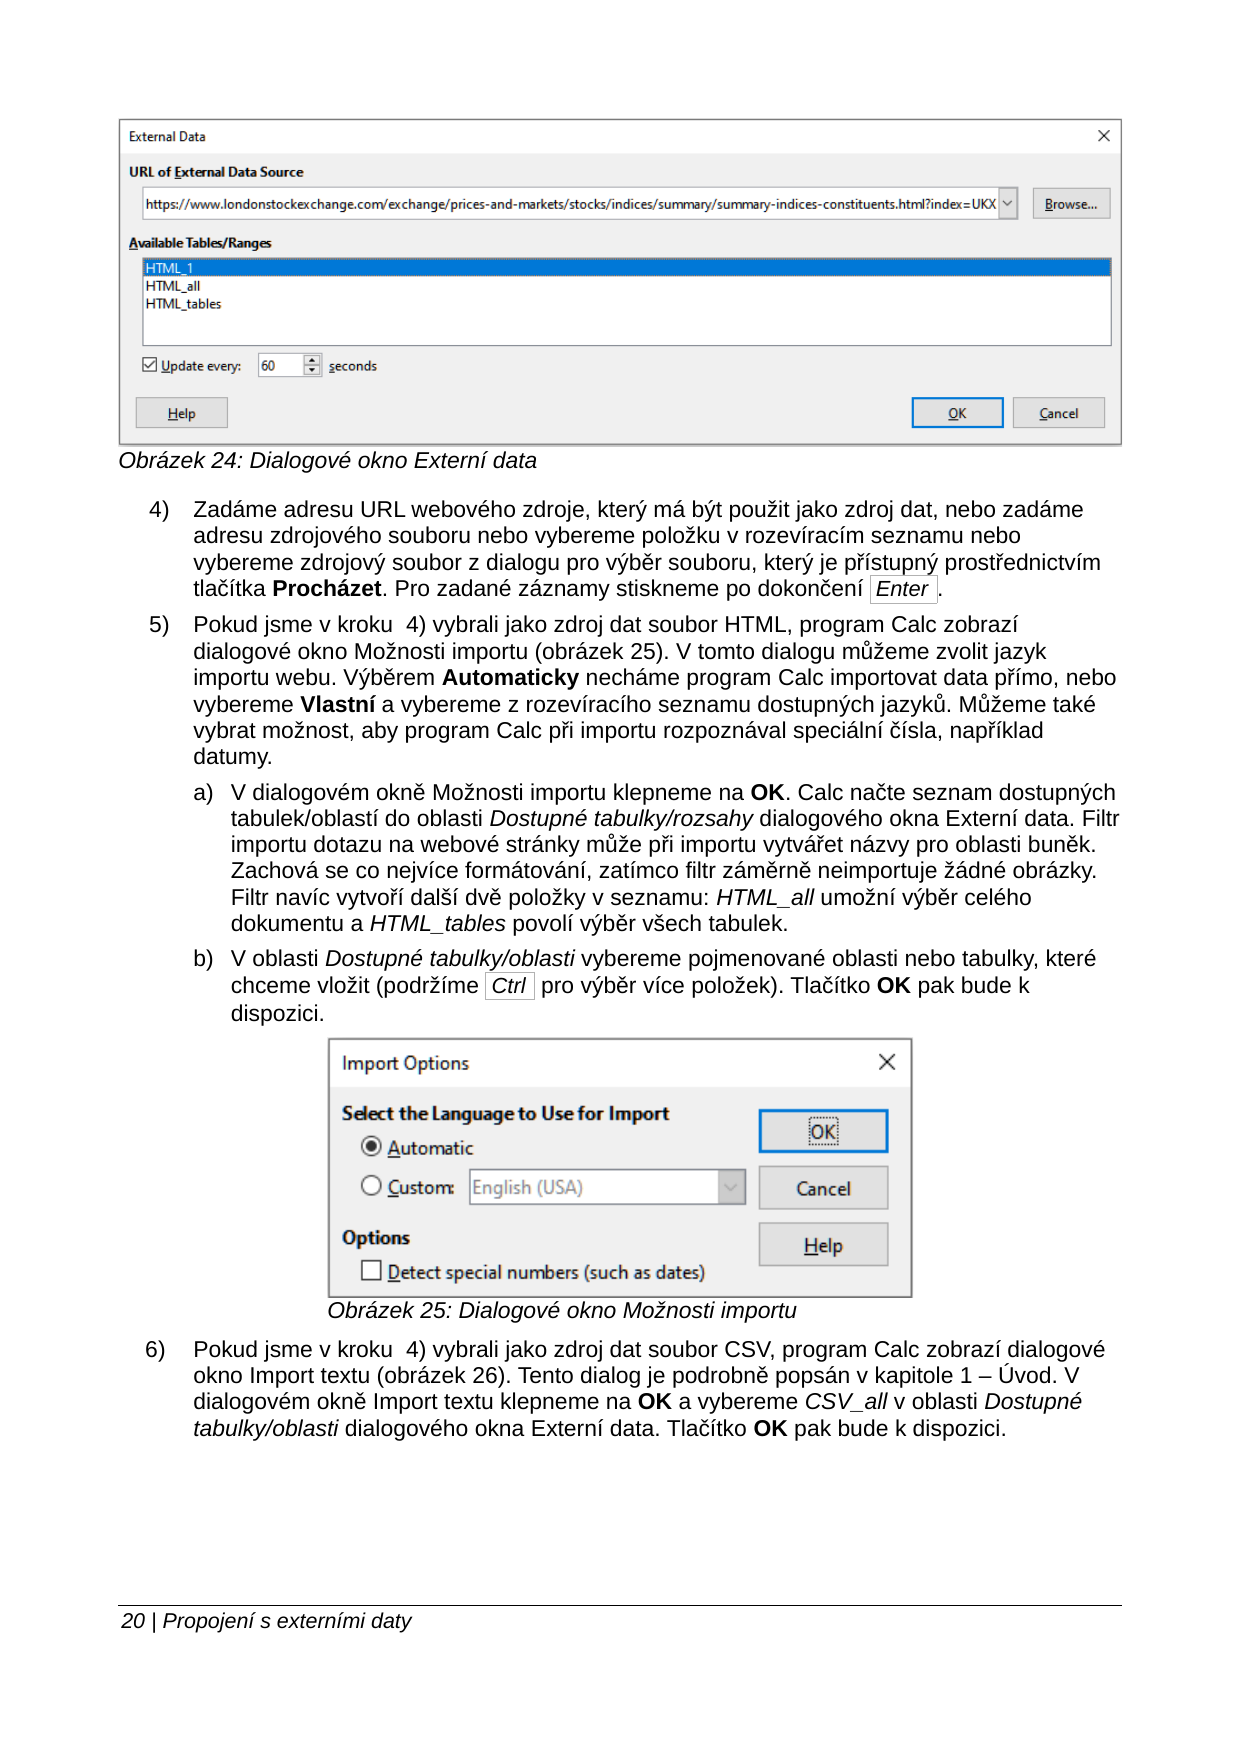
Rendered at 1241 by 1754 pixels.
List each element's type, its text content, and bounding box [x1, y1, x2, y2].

text Obrázek 25: Dialogové okno Možnosti importu [327, 1298, 913, 1323]
text Obrázek 24: Dialogové okno Externí data [118, 447, 1122, 473]
picture [327, 1037, 914, 1298]
list Zadáme adresu URL webového zdroje, který má být použit jako zdroj dat, nebo zadáme adresu zdrojového souboru nebo vybereme položku v rozevíracím seznamu nebo vybereme zdrojový soubor z dialogu pro výběr souboru, který je přístupný prostřednictvím tlačítka Procházet. Pro zadané záznamy stiskneme po dokončení Enter. [169, 496, 1122, 603]
list V dialogovém okně Možnosti importu klepneme na OK. Calc načte seznam dostupných tabulek/oblastí do oblasti Dostupné tabulky/rozsahy dialogového okna Externí data. Filtr importu dotazu na webové stránky může při importu vytvářet názvy pro oblasti buněk. Zachová se co nejvíce formátování, zatímco filtr záměrně neimportuje žádné obrázky. Filtr navíc vytvoří další dvě položky v seznamu: HTML_all umožní výběr celého dokumentu a HTML_tables povolí výběr všech tabulek. [193, 778, 1122, 937]
list Pokud jsme v kroku 4 vybrali jako zdroj dat soubor CSV, program Calc zobrazí dialogové okno Import textu (obrázek 26). Tento dialog je podrobně popsán v kapitole 1 – Úvod. V dialogovém okně Import textu klepneme na OK a vybereme CSV_all v oblasti Dostupné tabulky/oblasti dialogového okna Externí data. Tlačítko OK pak bude k dispozici. [165, 1336, 1122, 1441]
list Pokud jsme v kroku 4 vybrali jako zdroj dat soubor HTML, program Calc zobrazí dialogové okno Možnosti importu (obrázek 25). V tomto dialogu můžeme zvolit jazyk importu webu. Výběrem Automaticky necháme program Calc importovat data přímo, nebo vybereme Vlastní a vybereme z rozevíracího seznamu dostupných jazyků. Můžeme také vybrat možnost, aby program Calc při importu rozpoznával speciální čísla, například datumy. [169, 611, 1122, 769]
list V oblasti Dostupné tabulky/oblasti vybereme pojmenované oblasti nebo tabulky, které chceme vložit (podržíme Ctrl pro výběr více položek). Tlačítko OK pak bude k dispozici. [193, 945, 1122, 1026]
picture [118, 118, 1123, 447]
